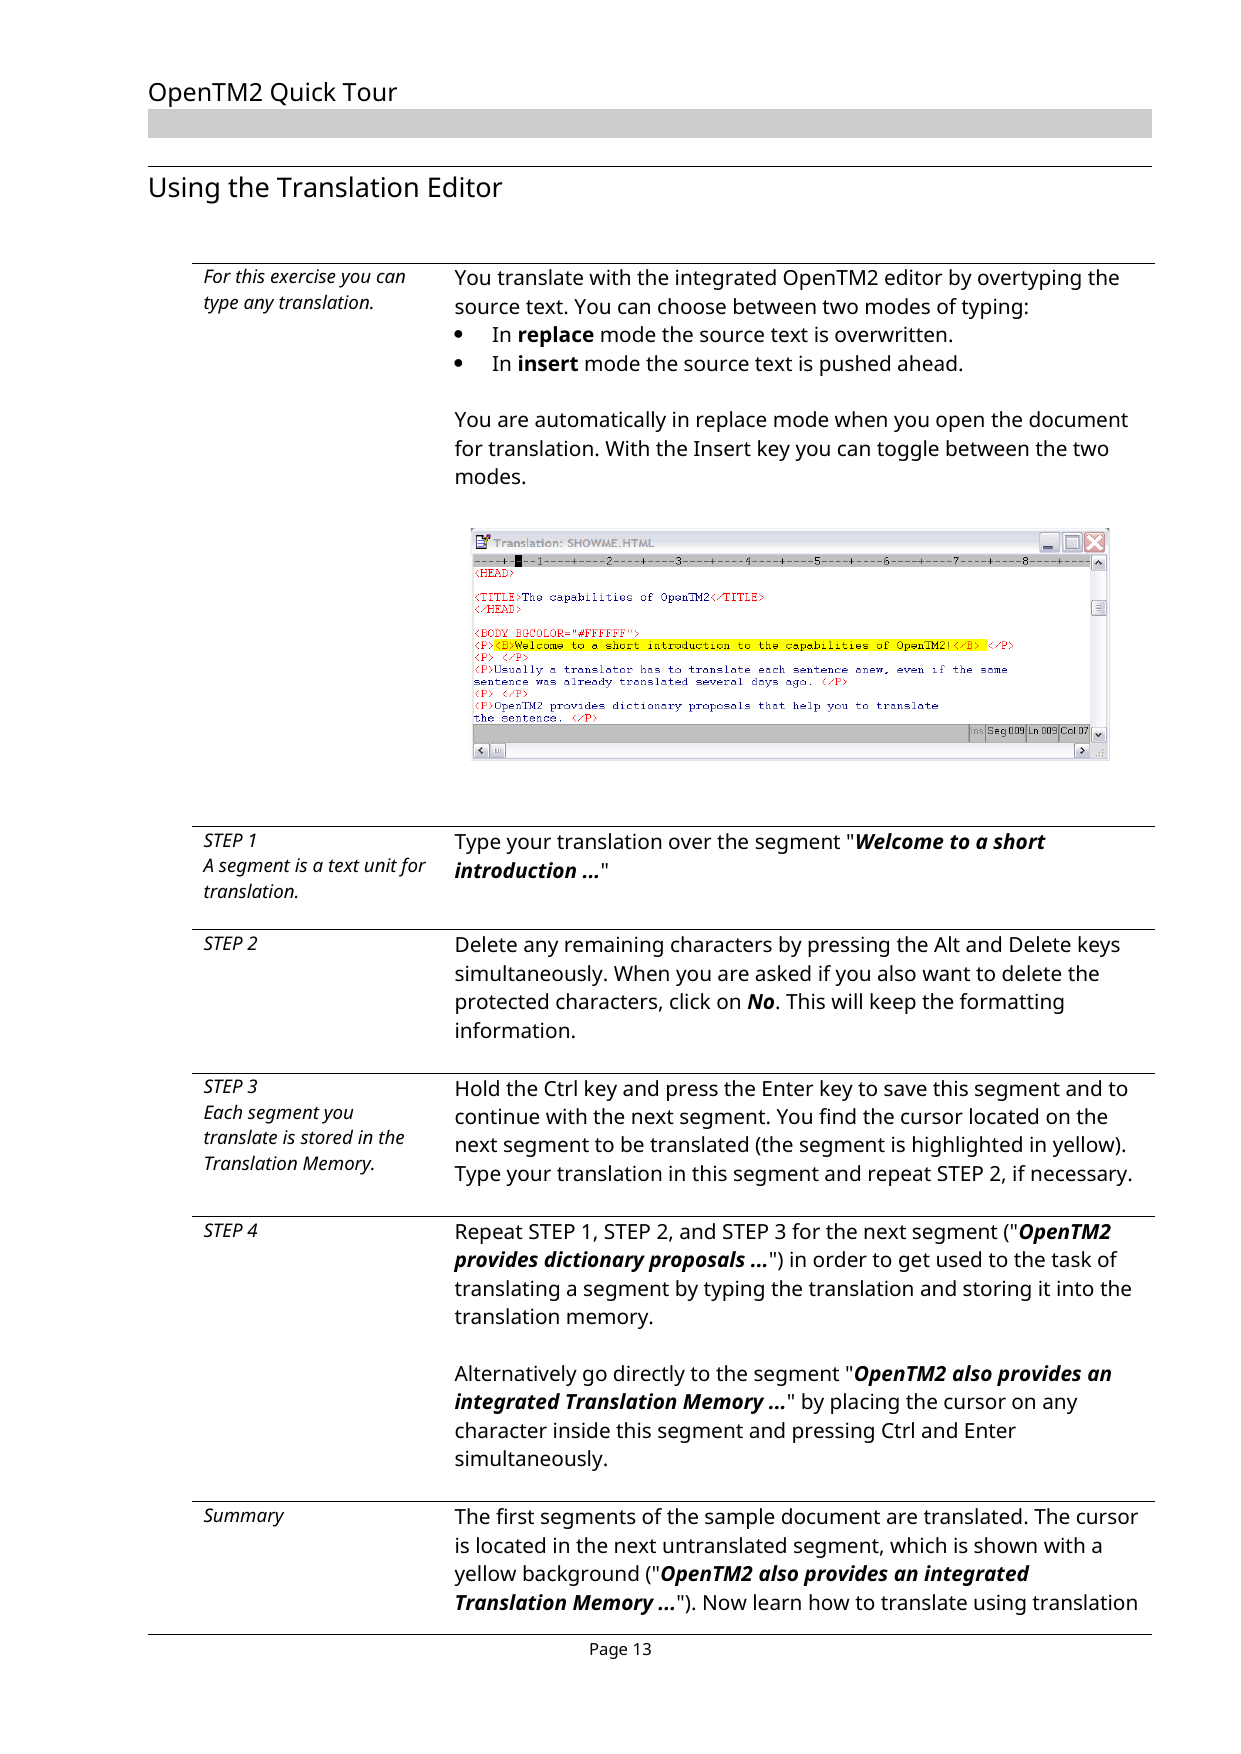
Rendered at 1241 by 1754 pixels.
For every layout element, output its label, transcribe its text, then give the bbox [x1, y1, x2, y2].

table_cell Delete any remaining characters by pressing the Alt and Delete keys simultaneously. When you are asked if you also want to delete the protected characters, click on No. This will keep the formatting information. [443, 930, 1155, 1073]
table_cell STEP 2 [192, 930, 443, 1073]
table_header You translate with the integrated OpenTM2 editor by overtyping the source text. You can choose between two modes of typing: In replace mode the source text is overwritten. In insert mode the source text is pushed ahead. You are automatically in replace mode when you open the document for translation. With the Insert key you can toggle between the two modes. [443, 264, 1155, 826]
table_cell STEP 3 Each segment you translate is stored in the Translation Memory. [192, 1074, 443, 1216]
table_cell Summary [192, 1502, 443, 1616]
table_cell Type your translation over the segment "Welcome to a short introduction ..." [443, 827, 1155, 929]
table_cell STEP 1 A segment is a text unit for translation. [192, 827, 443, 929]
table_header For this exercise you can type any translation. [192, 264, 443, 826]
table_cell Repeat STEP 1, STEP 2, and STEP 3 for the next segment ("OpenTM2 provides dictionary proposals ...") in order to get used to the task of translating a segment by typing the translation and storing it into the translation memory. Alternatively go directly to the segment "OpenTM2 also provides an integrated Translation Memory ..." by placing the cursor on any character inside this segment and pressing Ctrl and Enter simultaneously. [443, 1217, 1155, 1501]
subtitle Using the Translation Editor [148, 167, 1152, 206]
table_cell STEP 4 [192, 1217, 443, 1501]
picture [470, 528, 1110, 761]
table_cell The first segments of the sample document are translated. The cursor is located in the next untranslated segment, which is shown with a yellow background ("OpenTM2 also provides an integrated Translation Memory ..."). Now learn how to translate using translation [443, 1502, 1155, 1616]
table_cell Hold the Ctrl key and press the Enter key to save this segment and to continue with the next segment. You find the cursor located on the next segment to be translated (the segment is highlighted in yellow). Type your translation in this segment and repeat STEP 2, if necessary. [443, 1074, 1155, 1216]
